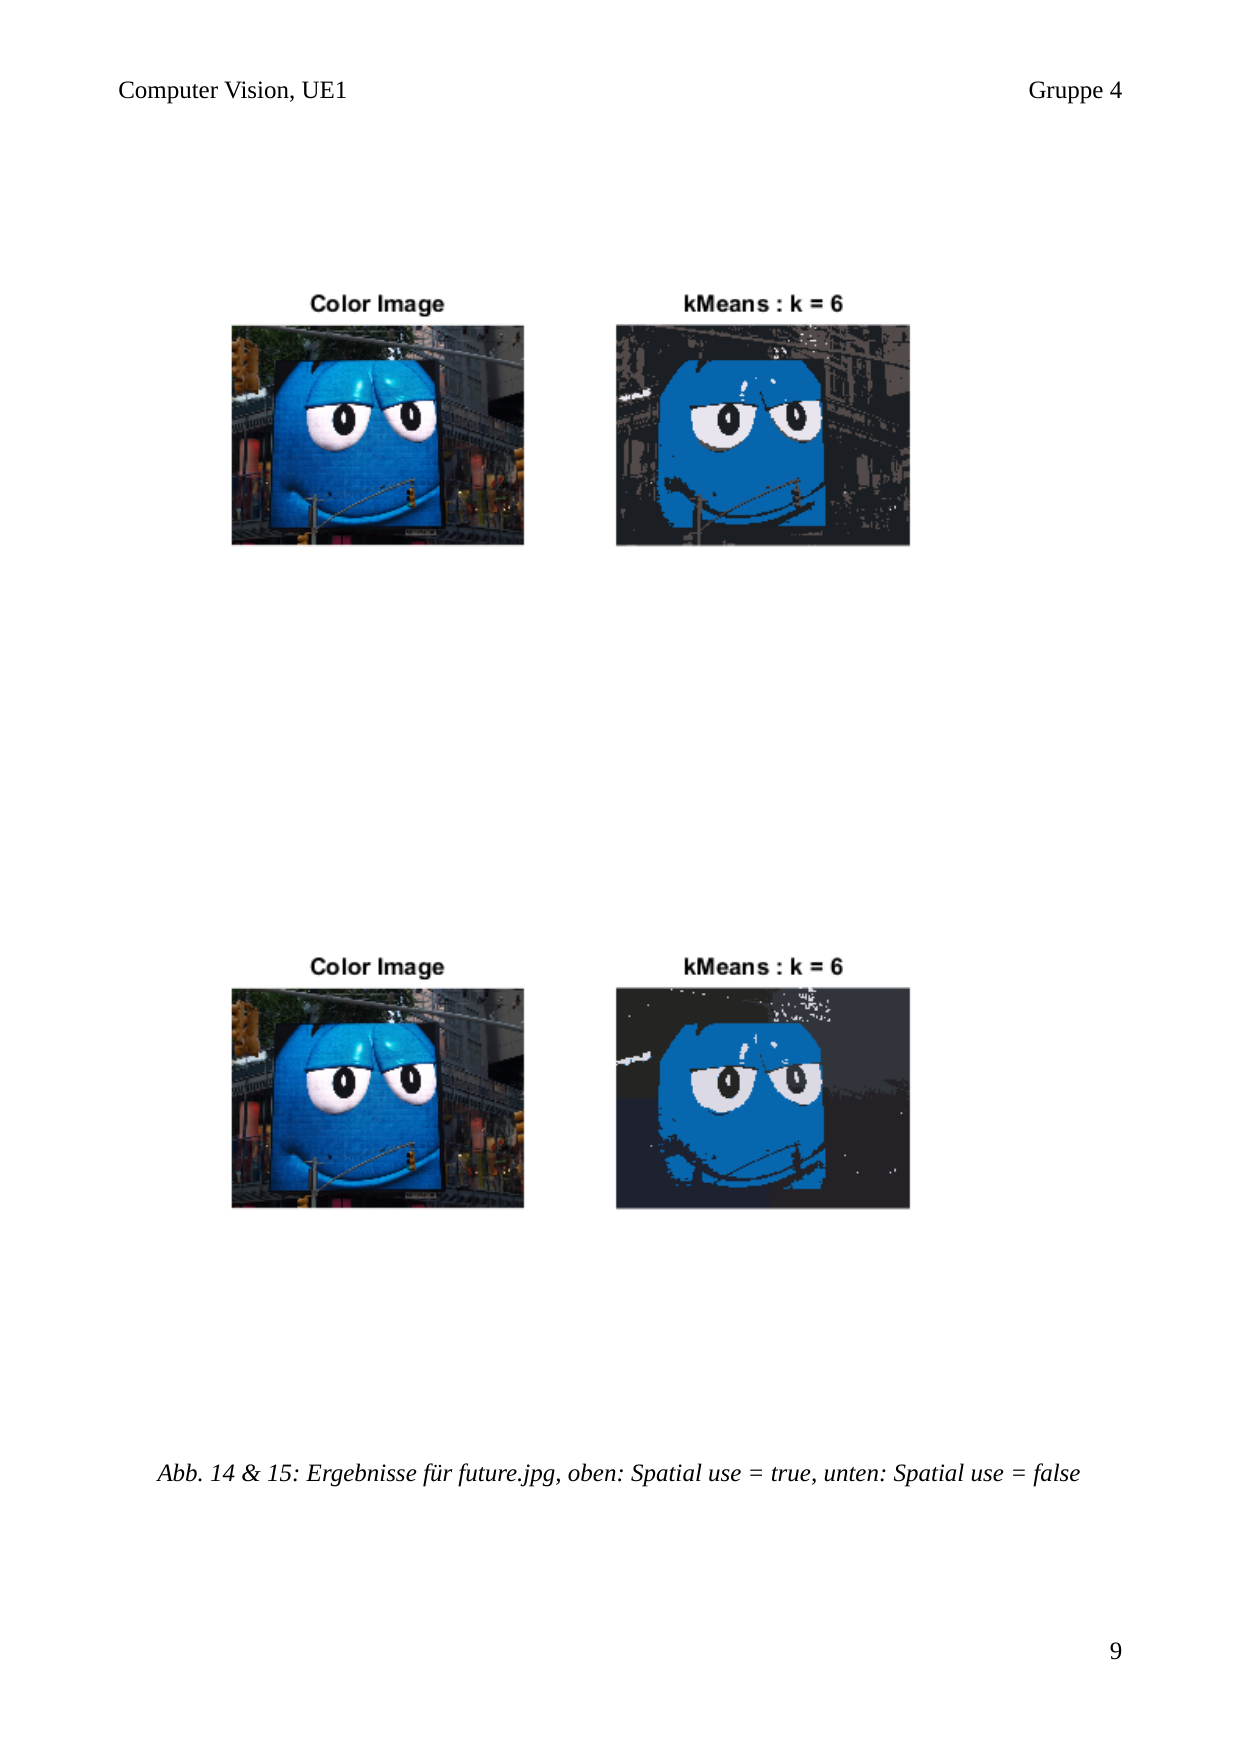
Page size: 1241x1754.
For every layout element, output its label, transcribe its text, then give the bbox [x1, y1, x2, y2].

text Abb. 14 & 15: Ergebnisse für future.jpg, oben: Spatial use = true, unten: Spatial use = false [118, 1458, 1122, 1487]
